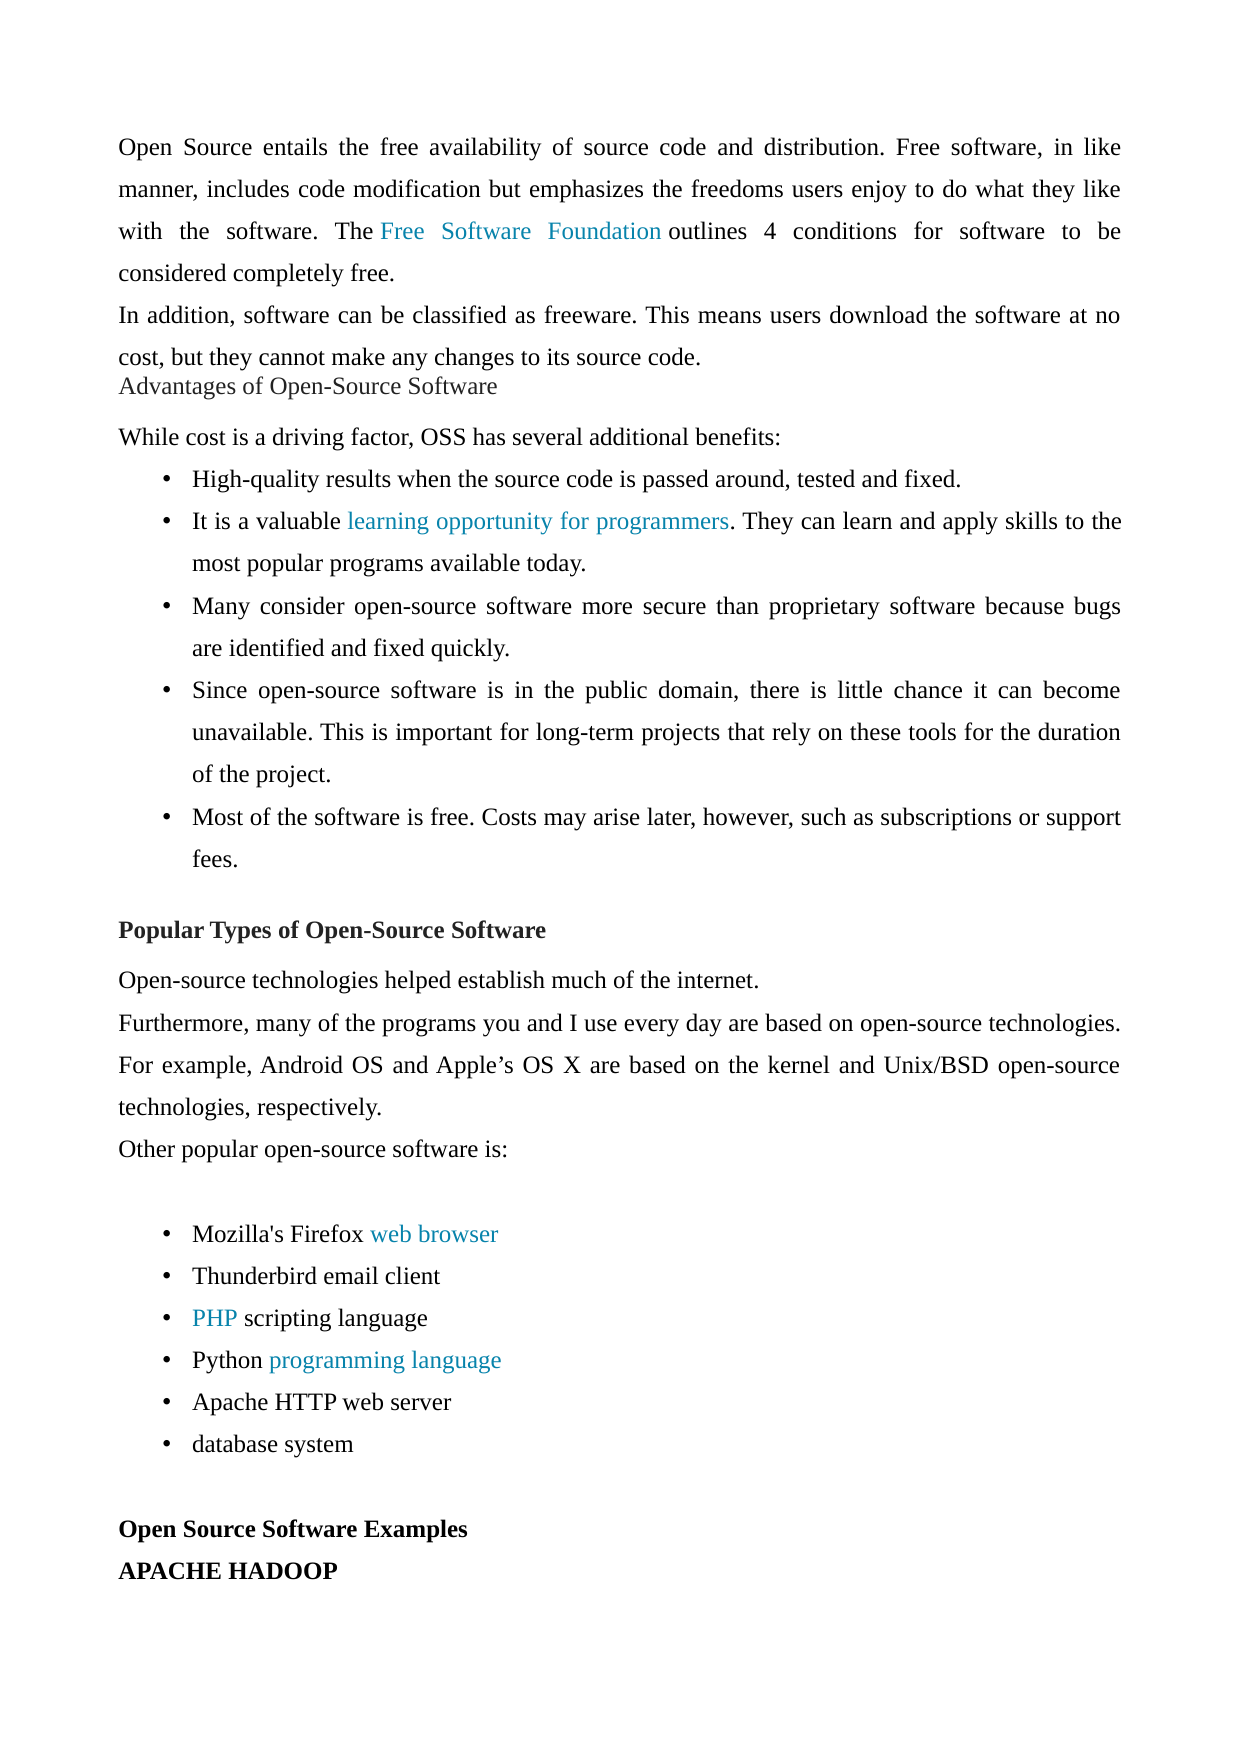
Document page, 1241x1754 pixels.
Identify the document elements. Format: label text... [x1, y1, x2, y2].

list PHP scripting language [162, 1289, 1122, 1332]
list High-quality results when the source code is passed around, tested and fixed. [162, 451, 1122, 493]
list Thunderbird email client [162, 1247, 1122, 1289]
subtitle Advantages of Open-Source Software [118, 371, 1122, 400]
text Open Source Software Examples [118, 1501, 1122, 1543]
list Apache HTTP web server [162, 1374, 1122, 1416]
text While cost is a driving factor, OSS has several additional benefits: [118, 408, 1122, 451]
text In addition, software can be classified as freeware. This means users download the software at no cost, but they cannot make any changes to its source code. [118, 287, 1122, 371]
list Python programming language [162, 1332, 1122, 1374]
subtitle Popular Types of Open-Source Software [118, 915, 1122, 943]
text Open Source entails the free availability of source code and distribution. Free software, in like manner, includes code modification but emphasizes the freedoms users enjoy to do what they like with the software. The Free Software Foundation outlines 4 conditions for software to be considered completely free. [118, 118, 1122, 287]
text APACHE HADOOP [118, 1543, 1122, 1585]
list Many consider open-source software more secure than proprietary software because bugs are identified and fixed quickly. [162, 577, 1122, 662]
text Open-source technologies helped establish much of the internet. [118, 952, 1122, 994]
list database system [162, 1416, 1122, 1458]
list Most of the software is free. Costs may arise later, however, such as subscriptions or support fees. [162, 788, 1122, 873]
list It is a valuable learning opportunity for programmers. They can learn and apply skills to the most popular programs available today. [162, 493, 1122, 577]
text Other popular open-source software is: [118, 1121, 1122, 1163]
text Furthermore, many of the programs you and I use every day are based on open-source technologies. For example, Android OS and Apple’s OS X are based on the kernel and Unix/BSD open-source technologies, respectively. [118, 994, 1122, 1121]
list Since open-source software is in the public domain, there is little chance it can become unavailable. This is important for long-term projects that rely on these tools for the duration of the project. [162, 662, 1122, 788]
list Mozilla's Firefox web browser [162, 1205, 1122, 1247]
